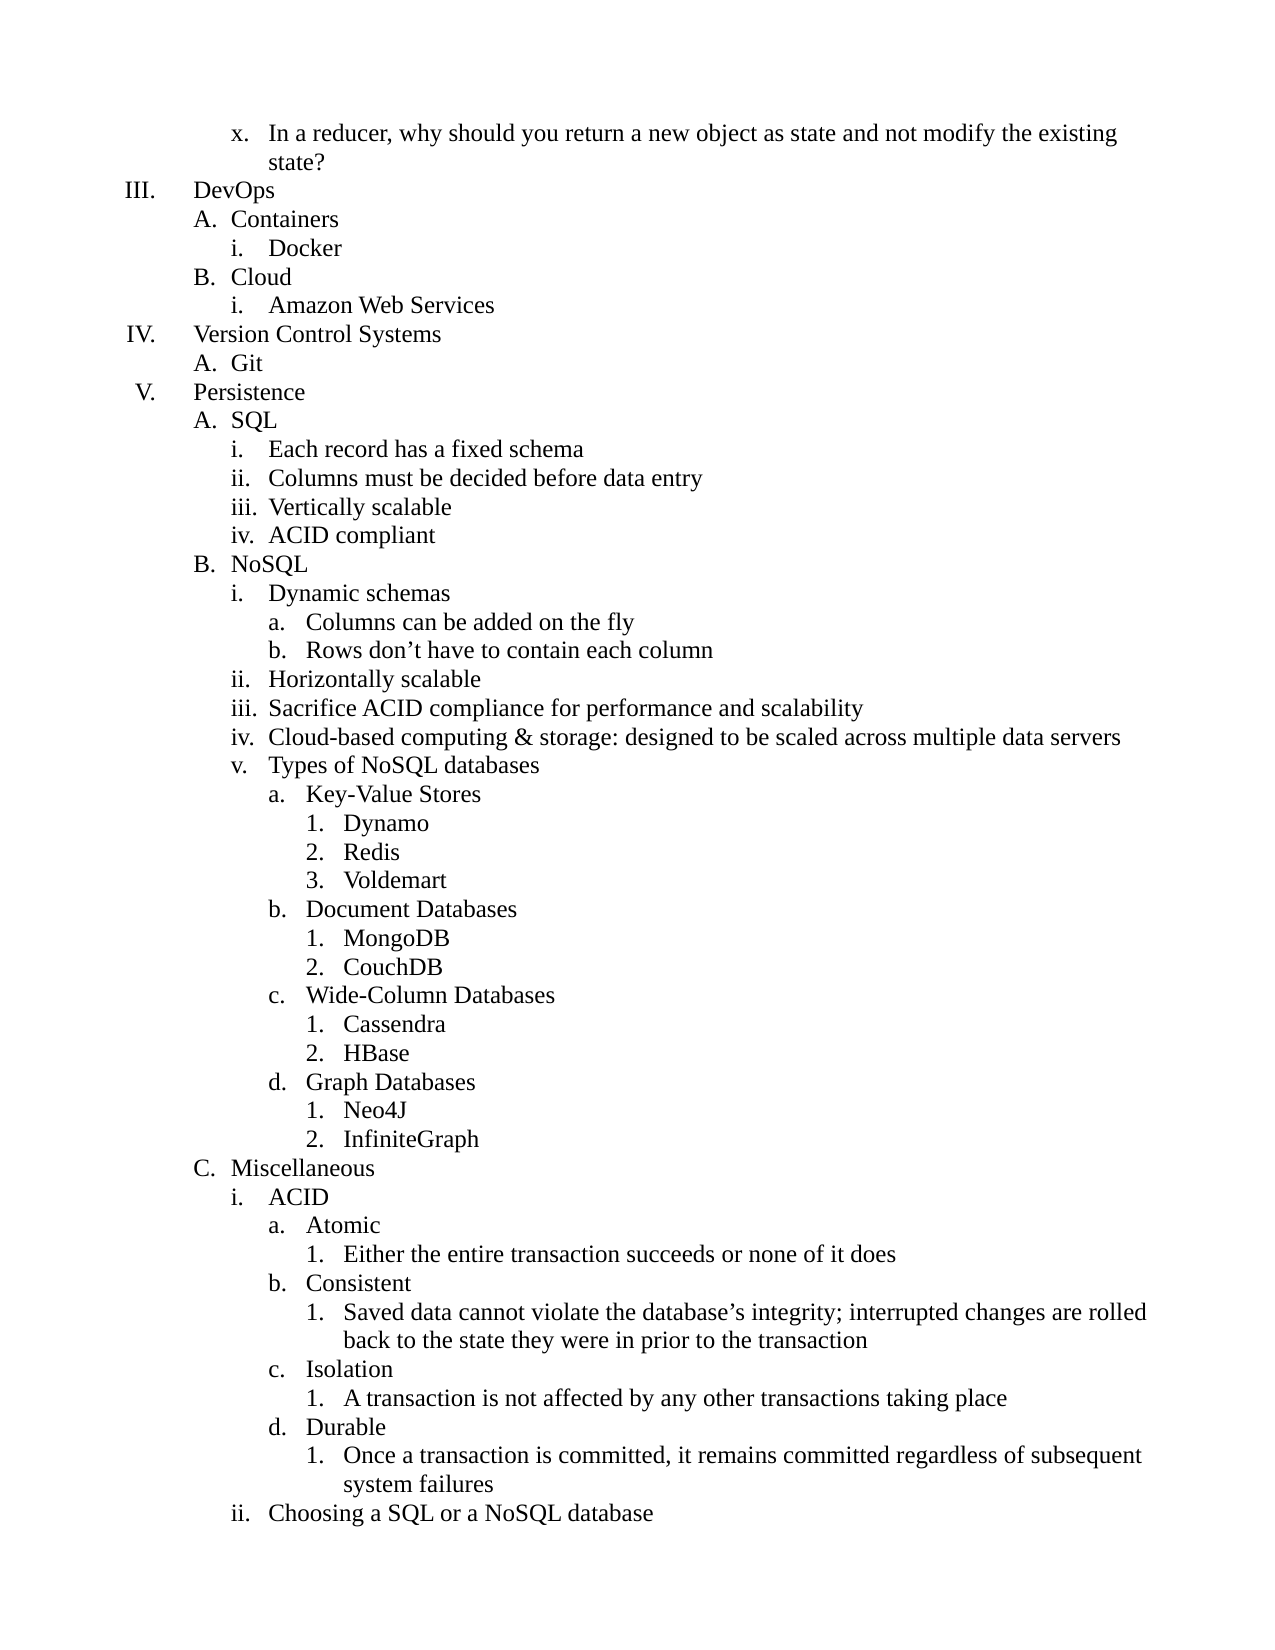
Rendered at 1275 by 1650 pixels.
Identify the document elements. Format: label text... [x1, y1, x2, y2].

list Docker [231, 233, 1157, 262]
list Voldemart [306, 866, 1157, 894]
list Graph Databases [268, 1067, 1157, 1096]
list CouchDB [306, 952, 1157, 981]
list Cassendra [306, 1009, 1157, 1038]
list Git [193, 348, 1157, 377]
list Containers [193, 204, 1157, 233]
list Neo4J [306, 1096, 1157, 1124]
list Key-Value Stores [268, 779, 1157, 808]
list Once a transaction is committed, it remains committed regardless of subsequent system failures [306, 1441, 1157, 1498]
list InfiniteGraph [306, 1124, 1157, 1153]
list Redis [306, 837, 1157, 866]
list Miscellaneous [193, 1153, 1157, 1182]
list NoSQL [193, 549, 1157, 578]
list Each record has a fixed schema [231, 434, 1157, 463]
list Sacrifice ACID compliance for performance and scalability [231, 693, 1157, 722]
list Columns must be decided before data entry [231, 463, 1157, 492]
list Columns can be added on the fly [268, 607, 1157, 636]
list ACID compliant [231, 521, 1157, 549]
list Dynamic schemas [231, 578, 1157, 607]
list Rows don’t have to contain each column [268, 636, 1157, 664]
list Types of NoSQL databases [231, 751, 1157, 779]
list Vertically scalable [231, 492, 1157, 521]
list Either the entire transaction succeeds or none of it does [306, 1239, 1157, 1268]
list Persistence [156, 377, 1157, 406]
list ACID [231, 1182, 1157, 1211]
list Document Databases [268, 894, 1157, 923]
list Consistent [268, 1268, 1157, 1297]
list Version Control Systems [156, 319, 1157, 348]
list Atomic [268, 1211, 1157, 1239]
list Choosing a SQL or a NoSQL database [231, 1498, 1157, 1527]
list A transaction is not affected by any other transactions taking place [306, 1383, 1157, 1412]
list MongoDB [306, 923, 1157, 952]
list In a reducer, why should you return a new object as state and not modify the existing state? [231, 118, 1157, 176]
list Saved data cannot violate the database’s integrity; interrupted changes are rolled back to the state they were in prior to the transaction [306, 1297, 1157, 1354]
list Isolation [268, 1354, 1157, 1383]
list Cloud-based computing & storage: designed to be scaled across multiple data servers [231, 722, 1157, 751]
list Wide-Column Databases [268, 981, 1157, 1009]
list Cloud [193, 262, 1157, 291]
list Durable [268, 1412, 1157, 1441]
list DevOps [156, 176, 1157, 204]
list Dynamo [306, 808, 1157, 837]
list Amazon Web Services [231, 291, 1157, 319]
list SQL [193, 406, 1157, 434]
list HBase [306, 1038, 1157, 1067]
list Horizontally scalable [231, 664, 1157, 693]
